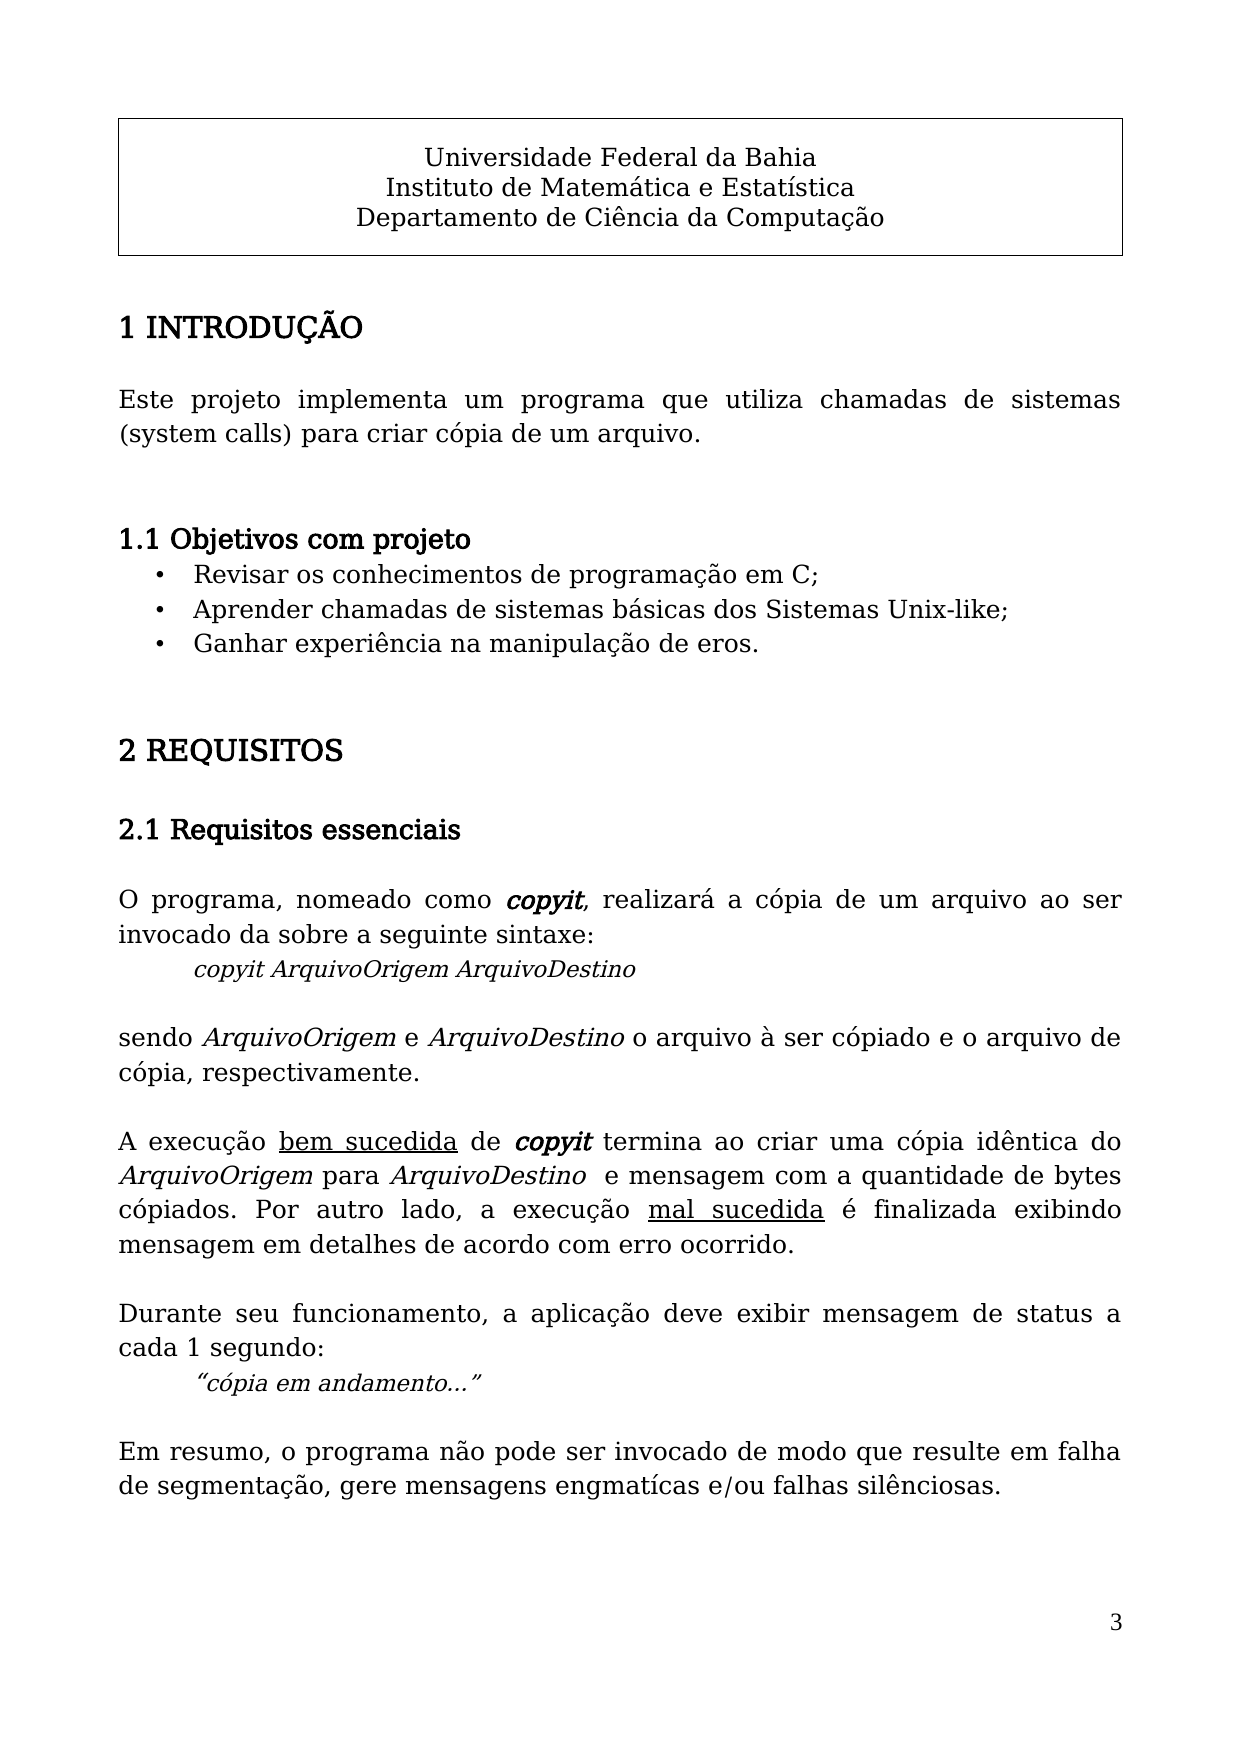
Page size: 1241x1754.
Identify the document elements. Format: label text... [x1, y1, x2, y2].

text 2.1 Requisitos essenciais [118, 812, 1122, 844]
list Aprender chamadas de sistemas básicas dos Sistemas Unix-like; [156, 593, 1122, 623]
text copyit ArquivoOrigem ArquivoDestino [118, 953, 1122, 983]
text Durante seu funcionamento, a aplicação deve exibir mensagem de status a cada 1 segundo: [118, 1298, 1122, 1362]
list Revisar os conhecimentos de programação em C; [156, 559, 1122, 589]
text sendo ArquivoOrigem e ArquivoDestino o arquivo à ser cópiado e o arquivo de cópia, respectivamente. [118, 1022, 1122, 1086]
text O programa, nomeado como copyit, realizará a cópia de um arquivo ao ser invocado da sobre a seguinte sintaxe: [118, 884, 1122, 948]
text 1 INTRODUÇÃO [118, 309, 1122, 344]
text Em resumo, o programa não pode ser invocado de modo que resulte em falha de segmentação, gere mensagens engmatícas e/ou falhas silênciosas. [118, 1436, 1122, 1500]
text Este projeto implementa um programa que utiliza chamadas de sistemas (system calls) para criar cópia de um arquivo. [118, 383, 1122, 448]
text 2 REQUISITOS [118, 732, 1122, 767]
list Ganhar experiência na manipulação de eros. [156, 628, 1122, 658]
text 1.1 Objetivos com projeto [118, 521, 1122, 554]
text “cópia em andamento…” [118, 1367, 1122, 1397]
text A execução bem sucedida de copyit termina ao criar uma cópia idêntica do ArquivoOrigem para ArquivoDestino e mensagem com a quantidade de bytes cópiados. Por autro lado, a execução mal sucedida é finalizada exibindo mensagem em detalhes de acordo com erro ocorrido. [118, 1125, 1122, 1259]
